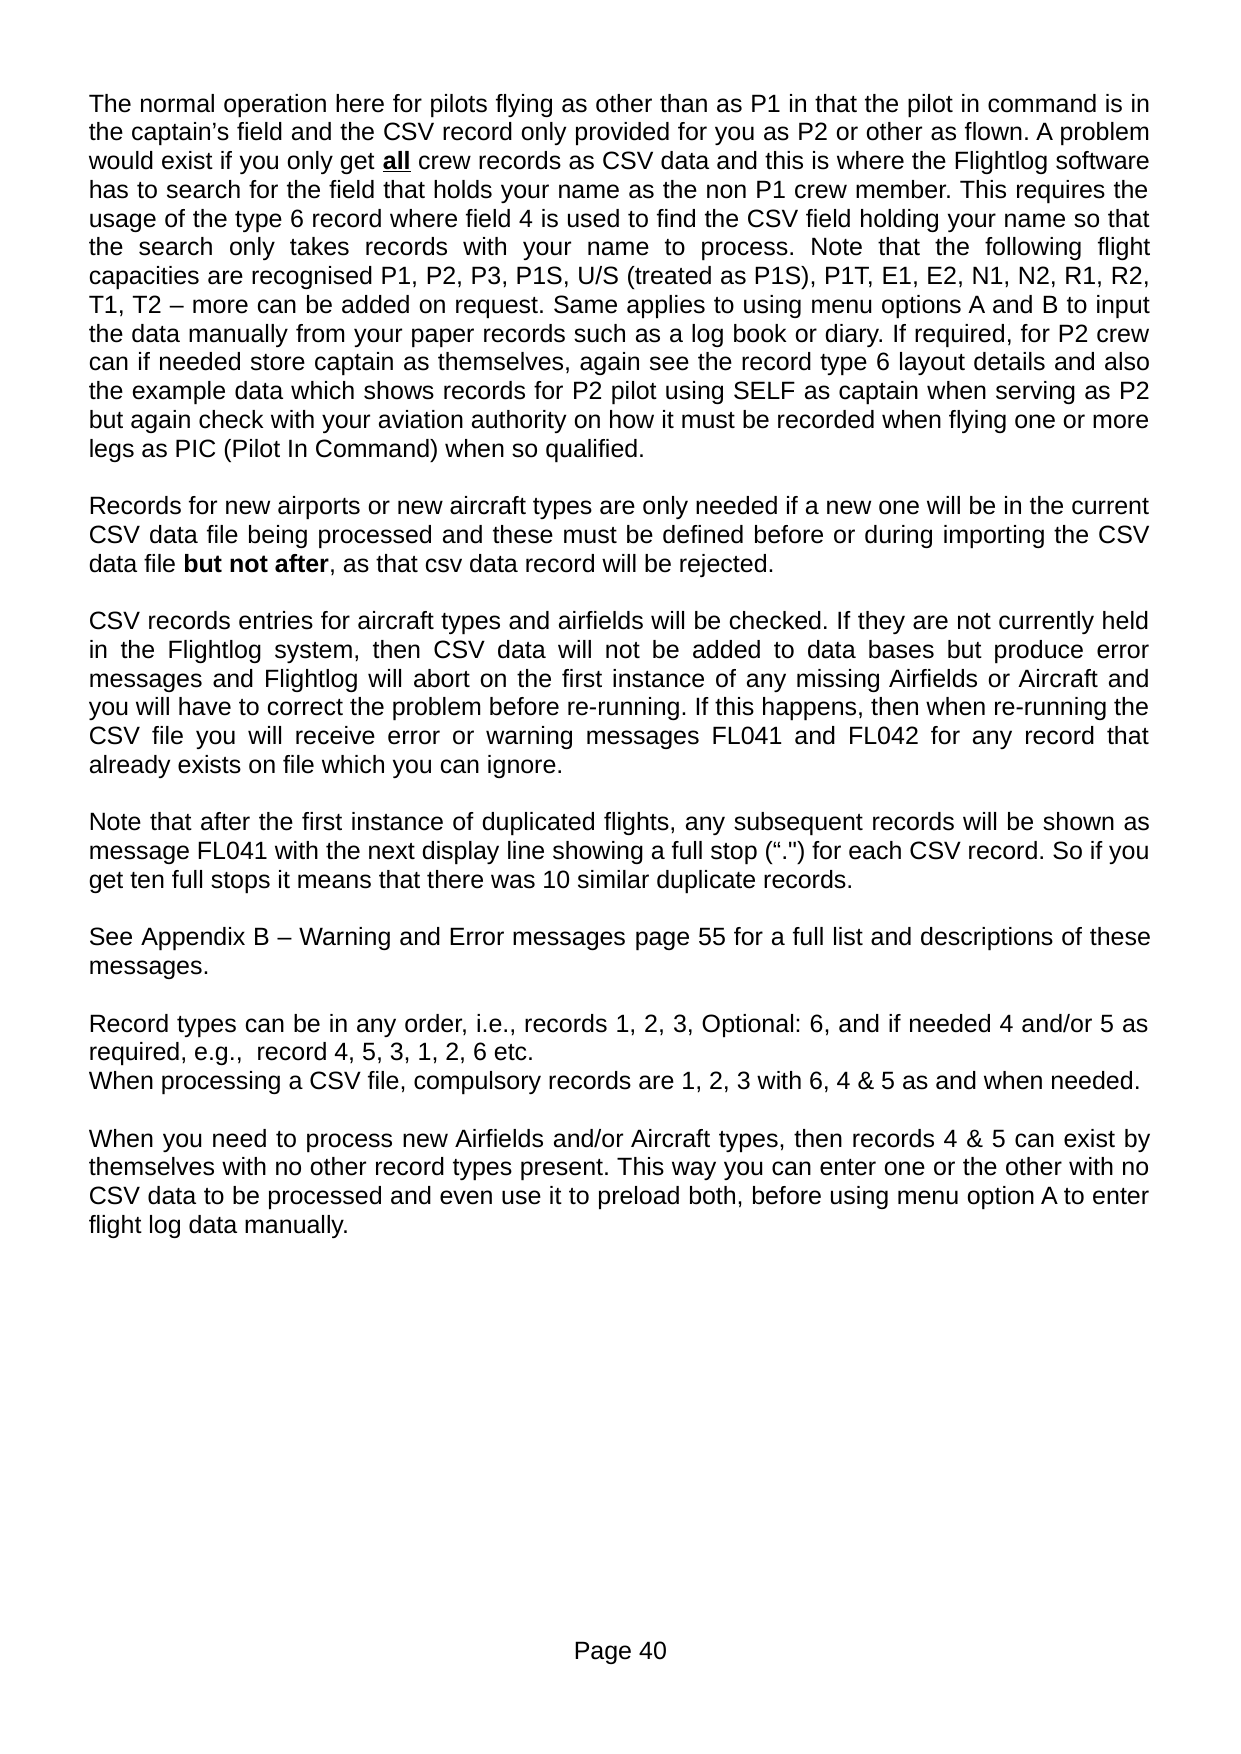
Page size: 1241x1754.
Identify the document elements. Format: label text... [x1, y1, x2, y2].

text When processing a CSV file, compulsory records are 1, 2, 3 with 6, 4 & 5 as and when needed. [88, 1066, 1152, 1095]
text Note that after the first instance of duplicated flights, any subsequent records will be shown as message FL041 with the next display line showing a full stop (“.") for each CSV record. So if you get ten full stops it means that there was 10 similar duplicate records. [88, 807, 1152, 893]
text See Appendix B – Warning and Error messages page 55 for a full list and descriptions of these messages. [88, 922, 1152, 980]
text When you need to process new Airfields and/or Aircraft types, then records 4 & 5 can exist by themselves with no other record types present. This way you can enter one or the other with no CSV data to be processed and even use it to preload both, before using menu option A to enter flight log data manually. [88, 1123, 1152, 1238]
text The normal operation here for pilots flying as other than as P1 in that the pilot in command is in the captain’s field and the CSV record only provided for you as P2 or other as flown. A problem would exist if you only get all crew records as CSV data and this is where the Flightlog software has to search for the field that holds your name as the non P1 crew member. This requires the usage of the type 6 record where field 4 is used to find the CSV field holding your name so that the search only takes records with your name to process. Note that the following flight capacities are recognised P1, P2, P3, P1S, U/S (treated as P1S), P1T, E1, E2, N1, N2, R1, R2, T1, T2 – more can be added on request. Same applies to using menu options A and B to input the data manually from your paper records such as a log book or diary. If required, for P2 crew can if needed store captain as themselves, again see the record type 6 layout details and also the example data which shows records for P2 pilot using SELF as captain when serving as P2 but again check with your aviation authority on how it must be recorded when flying one or more legs as PIC (Pilot In Command) when so qualified. [88, 88, 1152, 462]
text Records for new airports or new aircraft types are only needed if a new one will be in the current CSV data file being processed and these must be defined before or during importing the CSV data file but not after, as that csv data record will be rejected. [88, 491, 1152, 577]
text Record types can be in any order, i.e., records 1, 2, 3, Optional: 6, and if needed 4 and/or 5 as required, e.g., record 4, 5, 3, 1, 2, 6 etc. [88, 1008, 1152, 1066]
text CSV records entries for aircraft types and airfields will be checked. If they are not currently held in the Flightlog system, then CSV data will not be added to data bases but produce error messages and Flightlog will abort on the first instance of any missing Airfields or Aircraft and you will have to correct the problem before re-running. If this happens, then when re-running the CSV file you will receive error or warning messages FL041 and FL042 for any record that already exists on file which you can ignore. [88, 606, 1152, 778]
